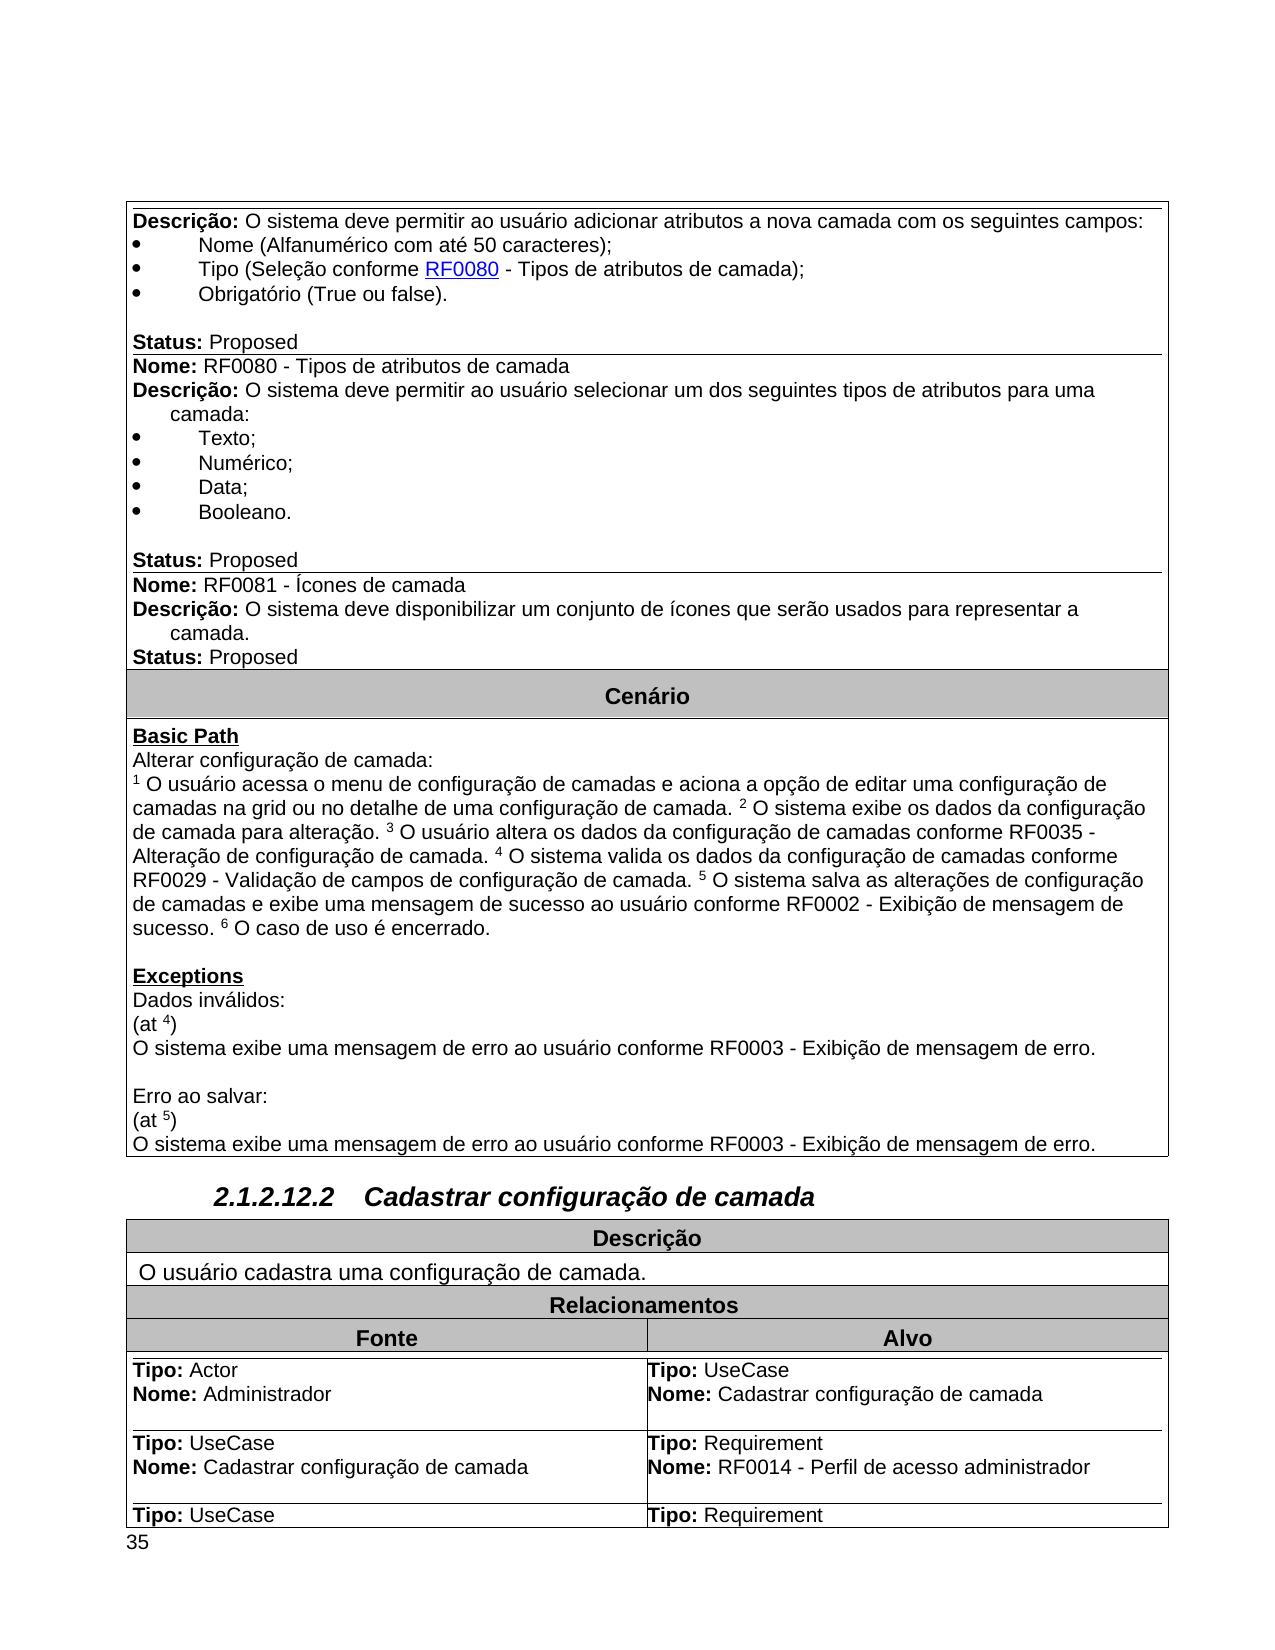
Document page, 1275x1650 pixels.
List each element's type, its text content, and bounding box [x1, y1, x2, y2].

table_header Descrição [127, 1220, 1168, 1252]
table_header Tipo: Actor Nome: Administrador [133, 1359, 647, 1430]
table_cell Alvo [648, 1319, 1168, 1351]
table_cell O usuário cadastra uma configuração de camada. [127, 1253, 1168, 1285]
table_cell Tipo: UseCase Nome: Cadastrar configuração de camada [133, 1431, 647, 1503]
table_cell [127, 1352, 1168, 1527]
table_cell Nome: RF0080 - Tipos de atributos de camada Descrição: O sistema deve permitir ao usuário selecionar um dos seguintes tipos de atributos para uma camada: Texto; Numérico; Data; Booleano. Status: Proposed [133, 355, 1162, 572]
table_cell Nome: RF0081 - Ícones de camada Descrição: O sistema deve disponibilizar um conjunto de ícones que serão usados para representar a camada. Status: Proposed [133, 573, 1162, 668]
table_cell Fonte [127, 1319, 647, 1351]
table_cell Tipo: UseCase [133, 1504, 647, 1527]
table_cell Tipo: Requirement Nome: RF0014 - Perfil de acesso administrador [648, 1431, 1162, 1503]
table_cell Descrição: O sistema deve permitir ao usuário adicionar atributos a nova camada com os seguintes campos: Nome (Alfanumérico com até 50 caracteres); Tipo (Seleção conforme RF0080 - Tipos de atributos de camada); Obrigatório (True ou false). Status: Proposed [133, 209, 1162, 354]
table_cell Cenário [127, 670, 1168, 717]
table_header Tipo: UseCase Nome: Cadastrar configuração de camada [648, 1359, 1162, 1430]
table_cell [127, 202, 1168, 668]
table_cell Tipo: Requirement [648, 1504, 1162, 1527]
table_cell Relacionamentos [127, 1286, 1168, 1318]
list Cadastrar configuração de camada [214, 1181, 1155, 1212]
table_cell Basic Path Alterar configuração de camada: 1 O usuário acessa o menu de configuração de camadas e aciona a opção de editar uma configuração de camadas na grid ou no detalhe de uma configuração de camada. 2 O sistema exibe os dados da configuração de camada para alteração. 3 O usuário altera os dados da configuração de camadas conforme RF0035 - Alteração de configuração de camada. 4 O sistema valida os dados da configuração de camadas conforme RF0029 - Validação de campos de configuração de camada. 5 O sistema salva as alterações de configuração de camadas e exibe uma mensagem de sucesso ao usuário conforme RF0002 - Exibição de mensagem de sucesso. 6 O caso de uso é encerrado. Exceptions Dados inválidos: (at 4) O sistema exibe uma mensagem de erro ao usuário conforme RF0003 - Exibição de mensagem de erro. Erro ao salvar: (at 5) O sistema exibe uma mensagem de erro ao usuário conforme RF0003 - Exibição de mensagem de erro. [127, 719, 1168, 1156]
